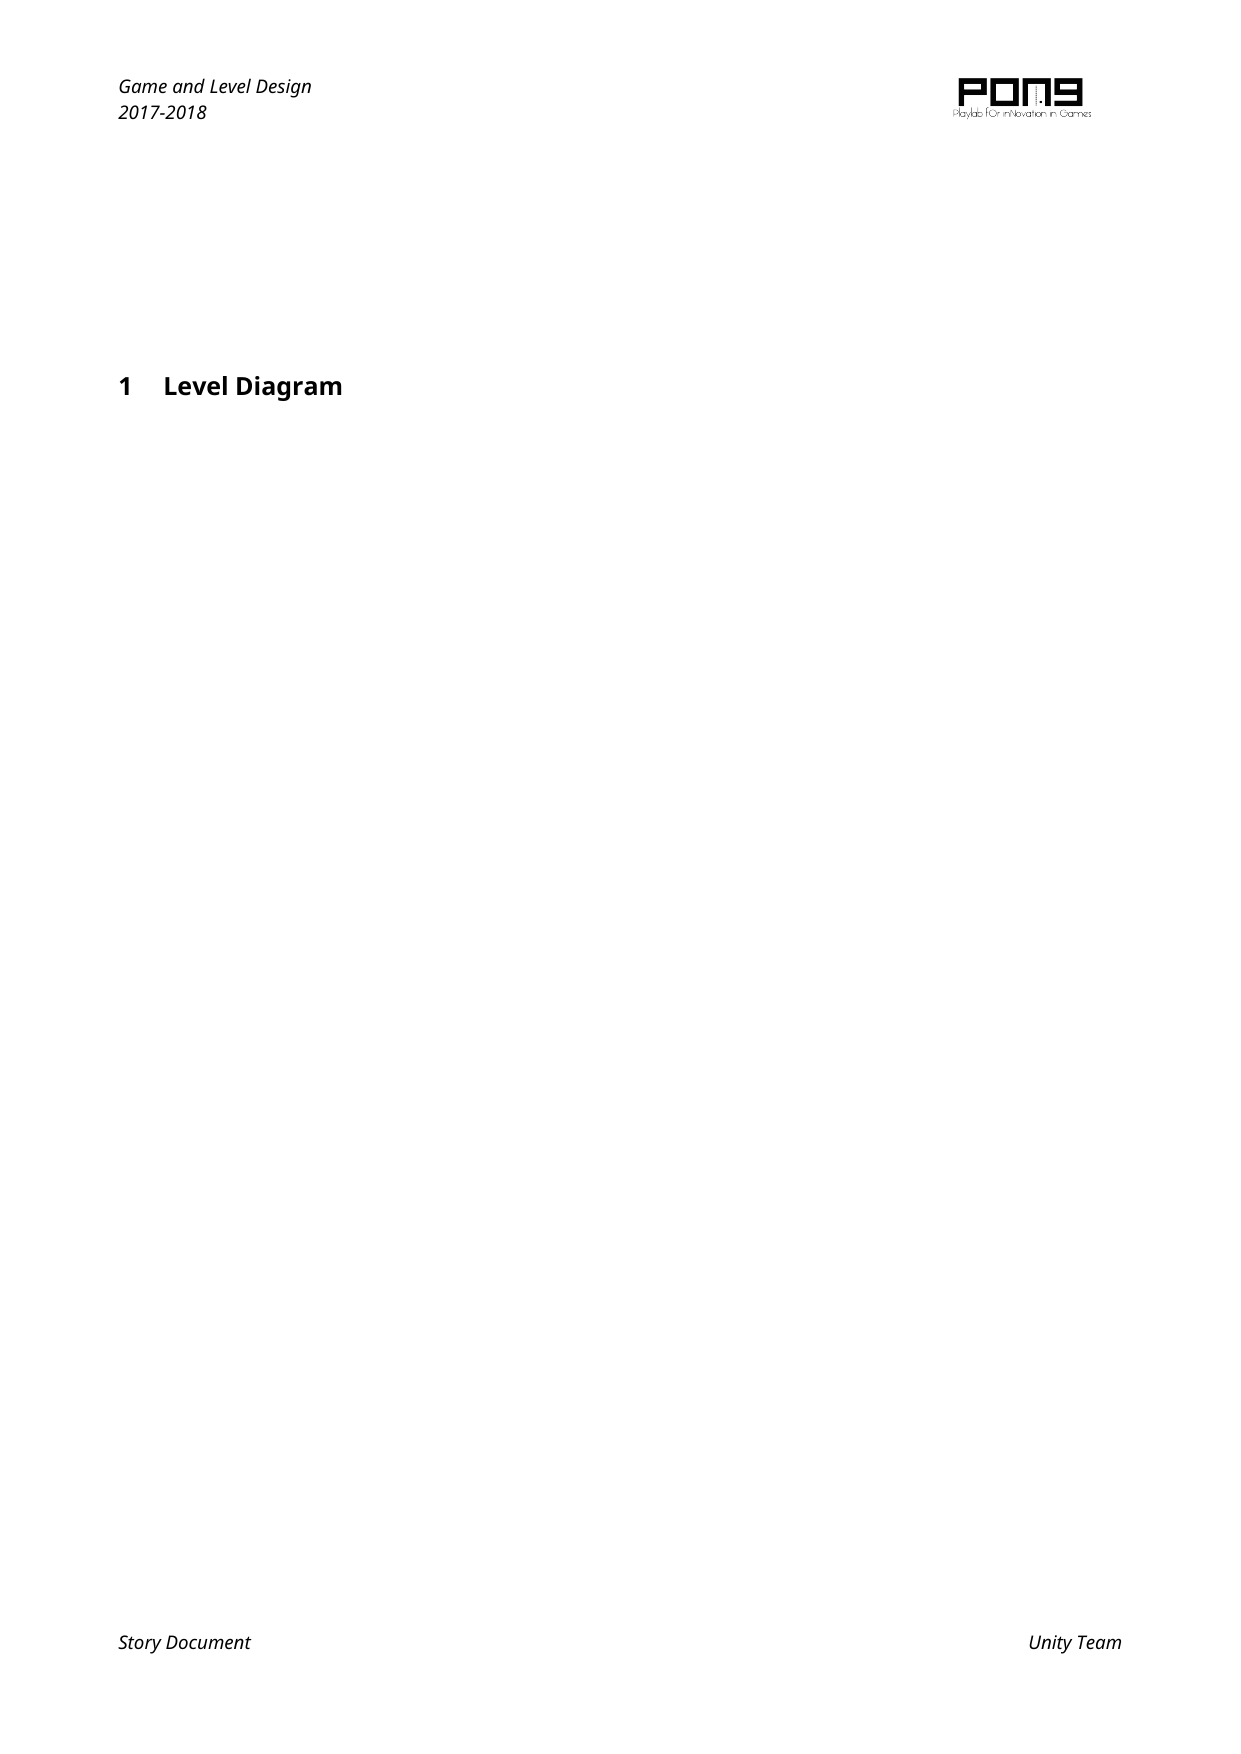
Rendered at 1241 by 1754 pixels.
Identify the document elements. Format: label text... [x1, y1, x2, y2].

picture [923, 73, 1122, 124]
subtitle Level Diagram [118, 368, 1122, 402]
